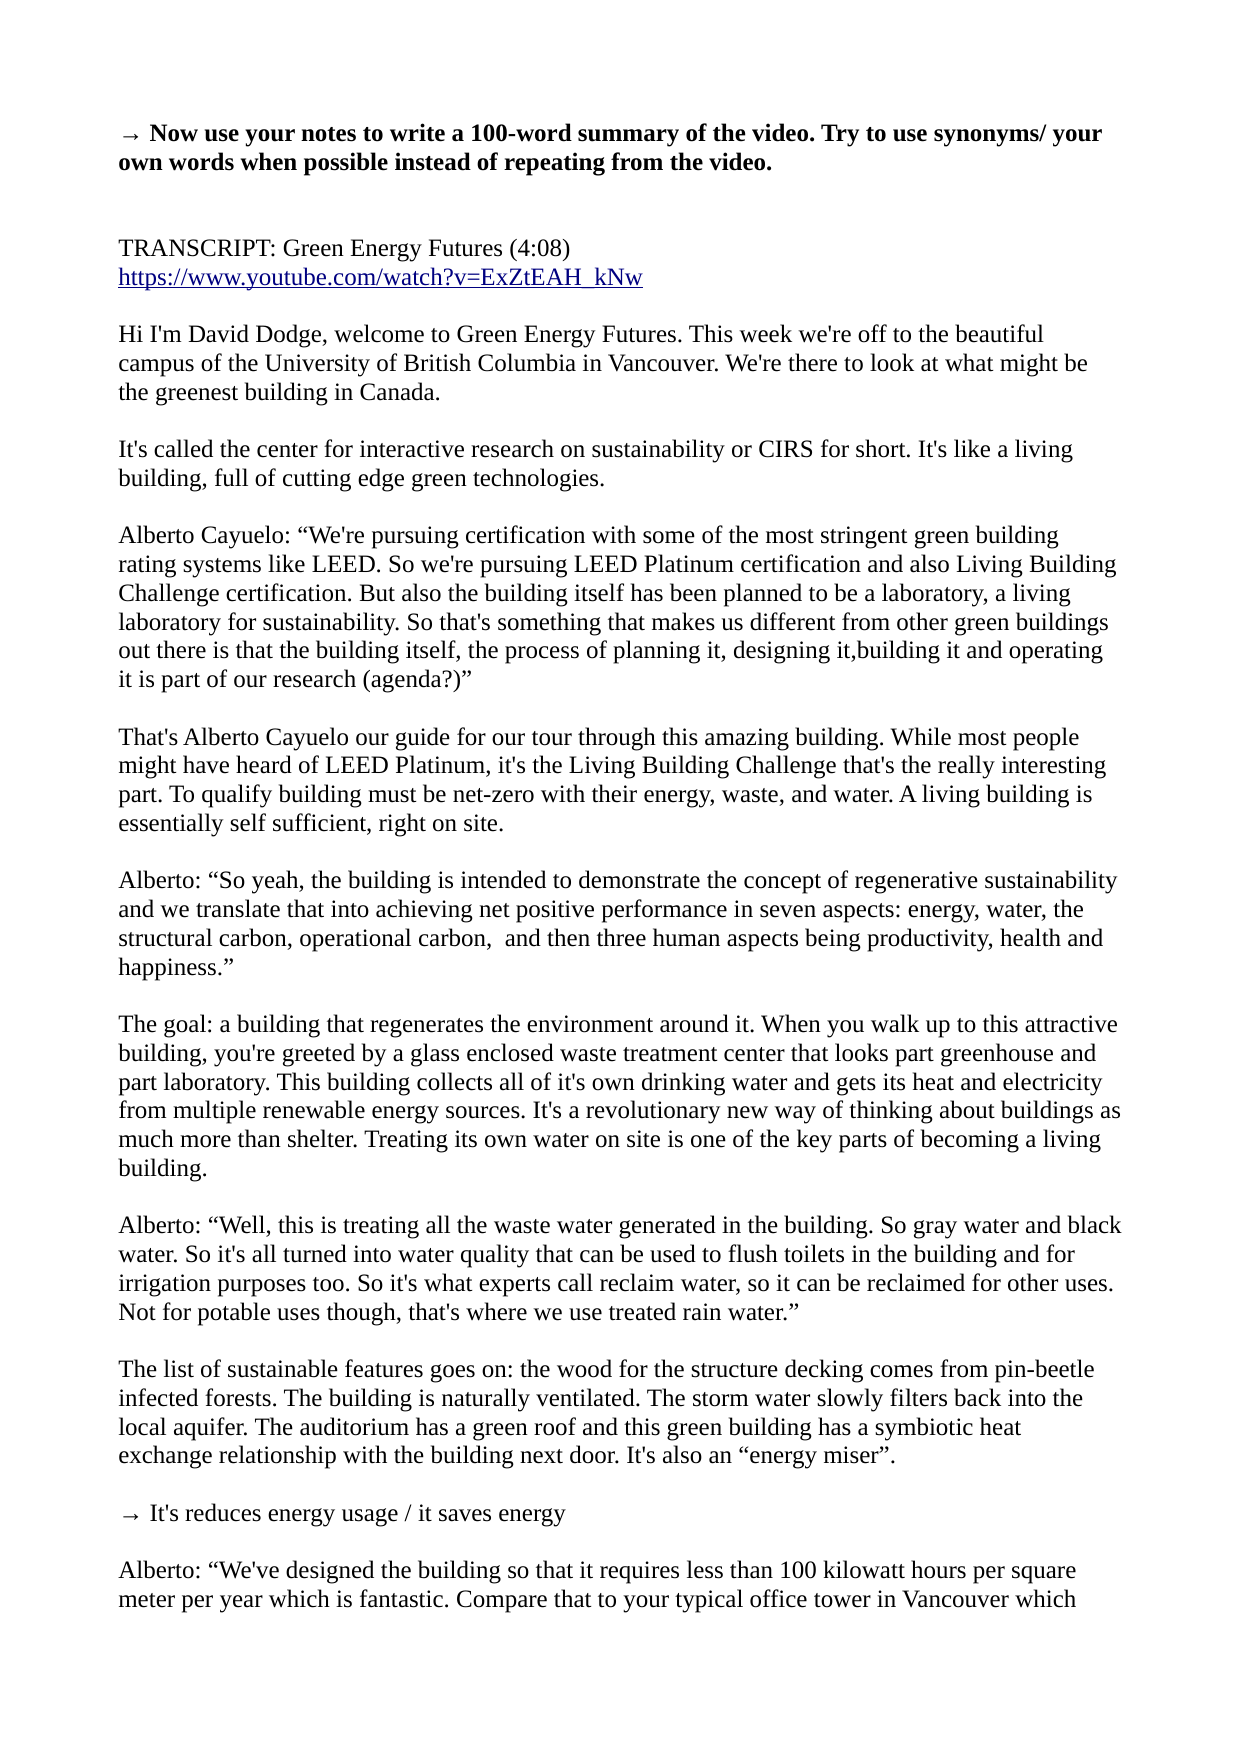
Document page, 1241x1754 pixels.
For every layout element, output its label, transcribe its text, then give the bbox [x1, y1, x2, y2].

text Alberto: “Well, this is treating all the waste water generated in the building. So gray water and black water. So it's all turned into water quality that can be used to flush toilets in the building and for irrigation purposes too. So it's what experts call reclaim water, so it can be reclaimed for other uses. Not for potable uses though, that's where we use treated rain water.” [118, 1211, 1122, 1326]
text → It's reduces energy usage / it saves energy [118, 1498, 1122, 1527]
text TRANSCRIPT: Green Energy Futures (4:08) [118, 233, 1122, 262]
text Hi I'm David Dodge, welcome to Green Energy Futures. This week we're off to the beautiful campus of the University of British Columbia in Vancouver. We're there to look at what might be the greenest building in Canada. [118, 319, 1122, 406]
text → Now use your notes to write a 100-word summary of the video. Try to use synonyms/ your own words when possible instead of repeating from the video. [118, 118, 1122, 176]
text Alberto: “So yeah, the building is intended to demonstrate the concept of regenerative sustainability and we translate that into achieving net positive performance in seven aspects: energy, water, the structural carbon, operational carbon, and then three human aspects being productivity, health and happiness.” [118, 866, 1122, 981]
text https://www.youtube.com/watch?v=ExZtEAH_kNw [118, 262, 1122, 291]
text Alberto: “We've designed the building so that it requires less than 100 kilowatt hours per square meter per year which is fantastic. Compare that to your typical office tower in Vancouver which [118, 1556, 1122, 1613]
text That's Alberto Cayuelo our guide for our tour through this amazing building. While most people might have heard of LEED Platinum, it's the Living Building Challenge that's the really interesting part. To qualify building must be net-zero with their energy, waste, and water. A living building is essentially self sufficient, right on site. [118, 722, 1122, 837]
text Alberto Cayuelo: “We're pursuing certification with some of the most stringent green building rating systems like LEED. So we're pursuing LEED Platinum certification and also Living Building Challenge certification. But also the building itself has been planned to be a laboratory, a living laboratory for sustainability. So that's something that makes us different from other green buildings out there is that the building itself, the process of planning it, designing it,building it and operating it is part of our research (agenda?)” [118, 521, 1122, 693]
text It's called the center for interactive research on sustainability or CIRS for short. It's like a living building, full of cutting edge green technologies. [118, 434, 1122, 492]
text The goal: a building that regenerates the environment around it. When you walk up to this attractive building, you're greeted by a glass enclosed waste treatment center that looks part greenhouse and part laboratory. This building collects all of it's own drinking water and gets its heat and electricity from multiple renewable energy sources. It's a revolutionary new way of thinking about buildings as much more than shelter. Treating its own water on site is one of the key parts of becoming a living building. [118, 1009, 1122, 1182]
text The list of sustainable features goes on: the wood for the structure decking comes from pin-beetle infected forests. The building is naturally ventilated. The storm water slowly filters back into the local aquifer. The auditorium has a green roof and this green building has a symbiotic heat exchange relationship with the building next door. It's also an “energy miser”. [118, 1354, 1122, 1469]
